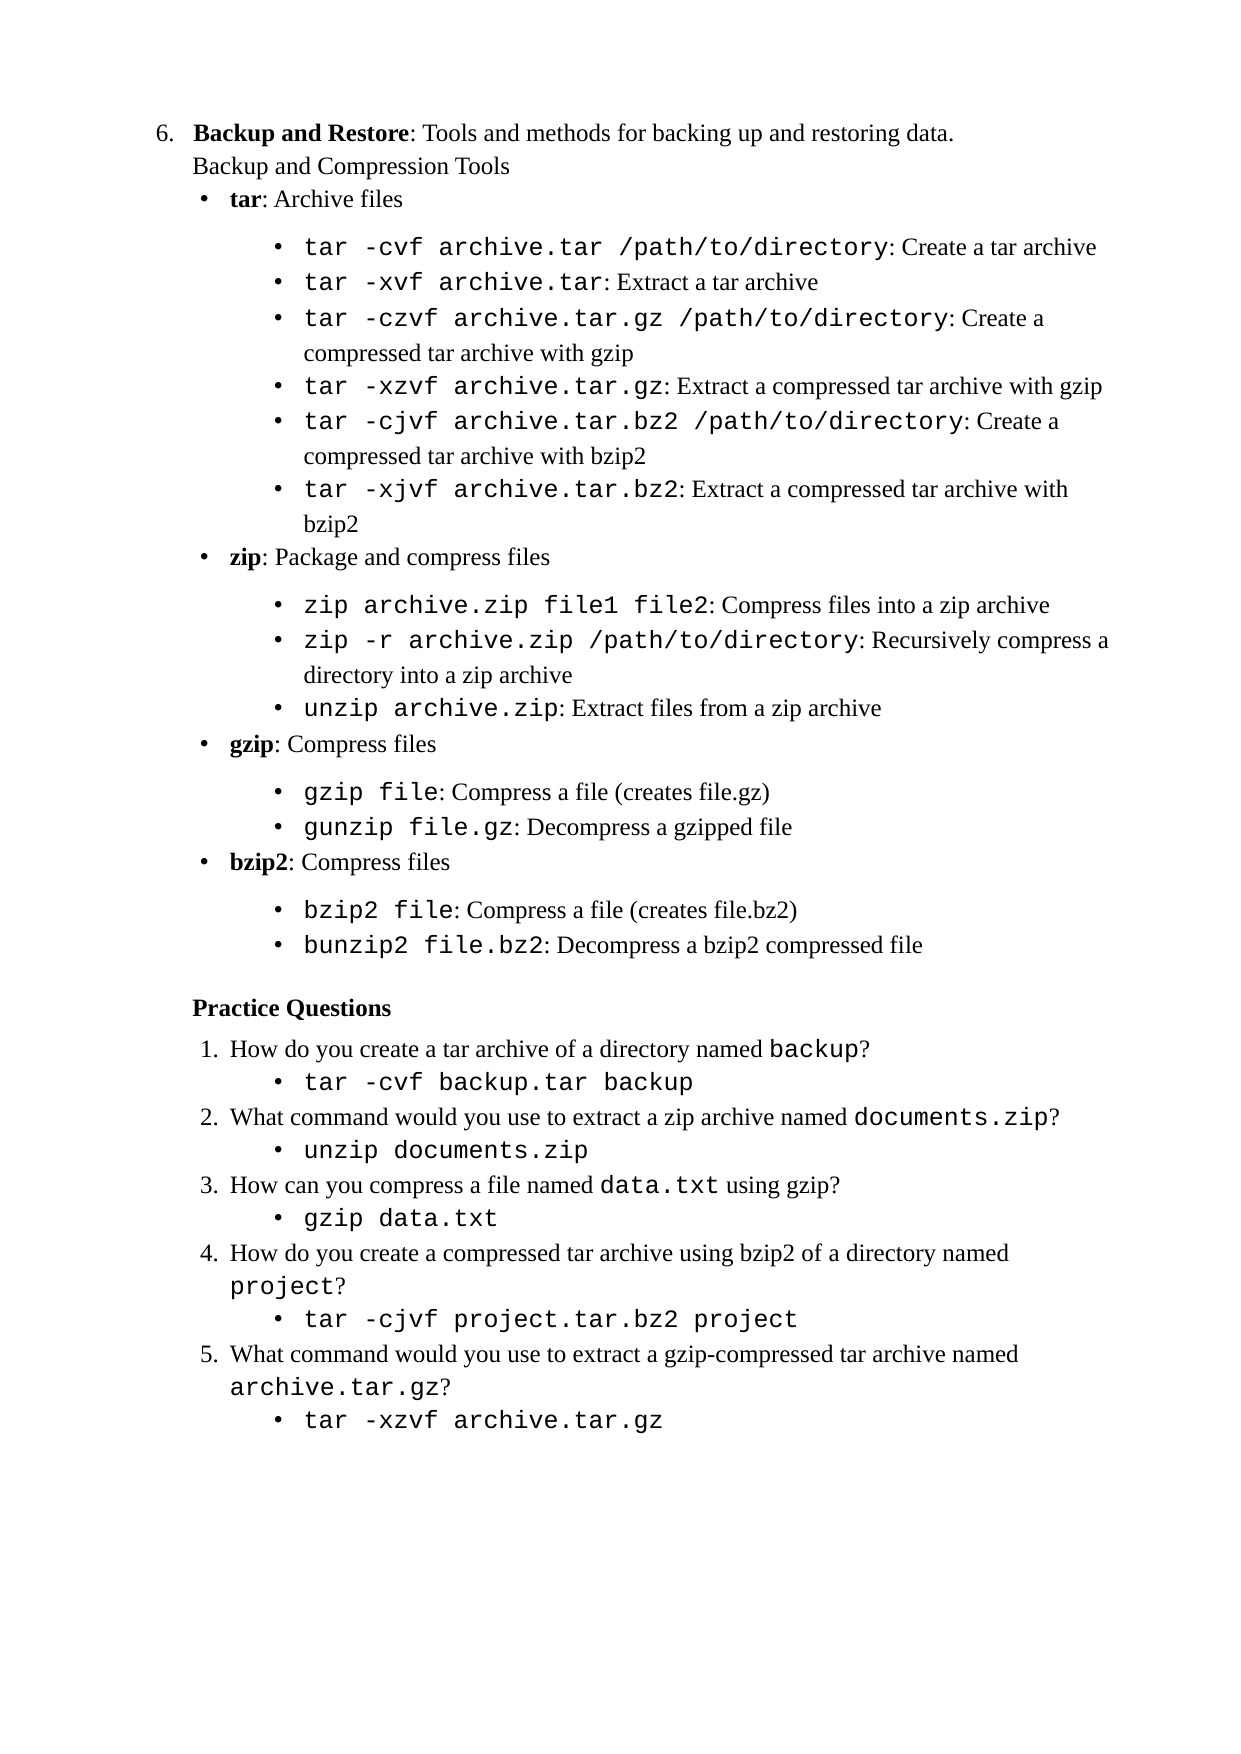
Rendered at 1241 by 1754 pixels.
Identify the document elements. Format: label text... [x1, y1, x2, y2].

list unzip documents.zip [274, 1137, 1122, 1166]
list unzip archive.zip: Extract files from a zip archive [274, 693, 1122, 724]
list tar -cvf backup.tar backup [274, 1069, 1122, 1098]
list What command would you use to extract a gzip-compressed tar archive named archive.tar.gz? [200, 1339, 1122, 1403]
list bunzip2 file.bz2: Decompress a bzip2 compressed file [274, 930, 1122, 961]
list tar -cjvf archive.tar.bz2 /path/to/directory: Create a compressed tar archive with bzip2 [274, 406, 1122, 470]
list What command would you use to extract a zip archive named documents.zip? [200, 1102, 1122, 1133]
list tar -xjvf archive.tar.bz2: Extract a compressed tar archive with bzip2 [274, 474, 1122, 538]
text Backup and Compression Tools [118, 151, 1122, 180]
list How do you create a compressed tar archive using bzip2 of a directory named project? [200, 1238, 1122, 1302]
list zip -r archive.zip /path/to/directory: Recursively compress a directory into a zip archive [274, 625, 1122, 689]
list tar -cjvf project.tar.bz2 project [274, 1306, 1122, 1335]
list tar -cvf archive.tar /path/to/directory: Create a tar archive [274, 232, 1122, 263]
list bzip2: Compress files [200, 847, 1122, 876]
list tar -xzvf archive.tar.gz [274, 1407, 1122, 1436]
list tar -xvf archive.tar: Extract a tar archive [274, 267, 1122, 298]
list How can you compress a file named data.txt using gzip? [200, 1170, 1122, 1201]
list Backup and Restore: Tools and methods for backing up and restoring data. [156, 118, 1122, 147]
list tar -czvf archive.tar.gz /path/to/directory: Create a compressed tar archive with gzip [274, 303, 1122, 366]
list gzip: Compress files [200, 729, 1122, 758]
list How do you create a tar archive of a directory named backup? [200, 1034, 1122, 1065]
list zip archive.zip file1 file2: Compress files into a zip archive [274, 590, 1122, 621]
list tar -xzvf archive.tar.gz: Extract a compressed tar archive with gzip [274, 371, 1122, 402]
list gzip data.txt [274, 1205, 1122, 1234]
list gzip file: Compress a file (creates file.gz) [274, 777, 1122, 807]
list tar: Archive files [200, 184, 1122, 213]
subtitle Practice Questions [118, 993, 1122, 1022]
list zip: Package and compress files [200, 542, 1122, 571]
list bzip2 file: Compress a file (creates file.bz2) [274, 895, 1122, 926]
list gunzip file.gz: Decompress a gzipped file [274, 812, 1122, 843]
